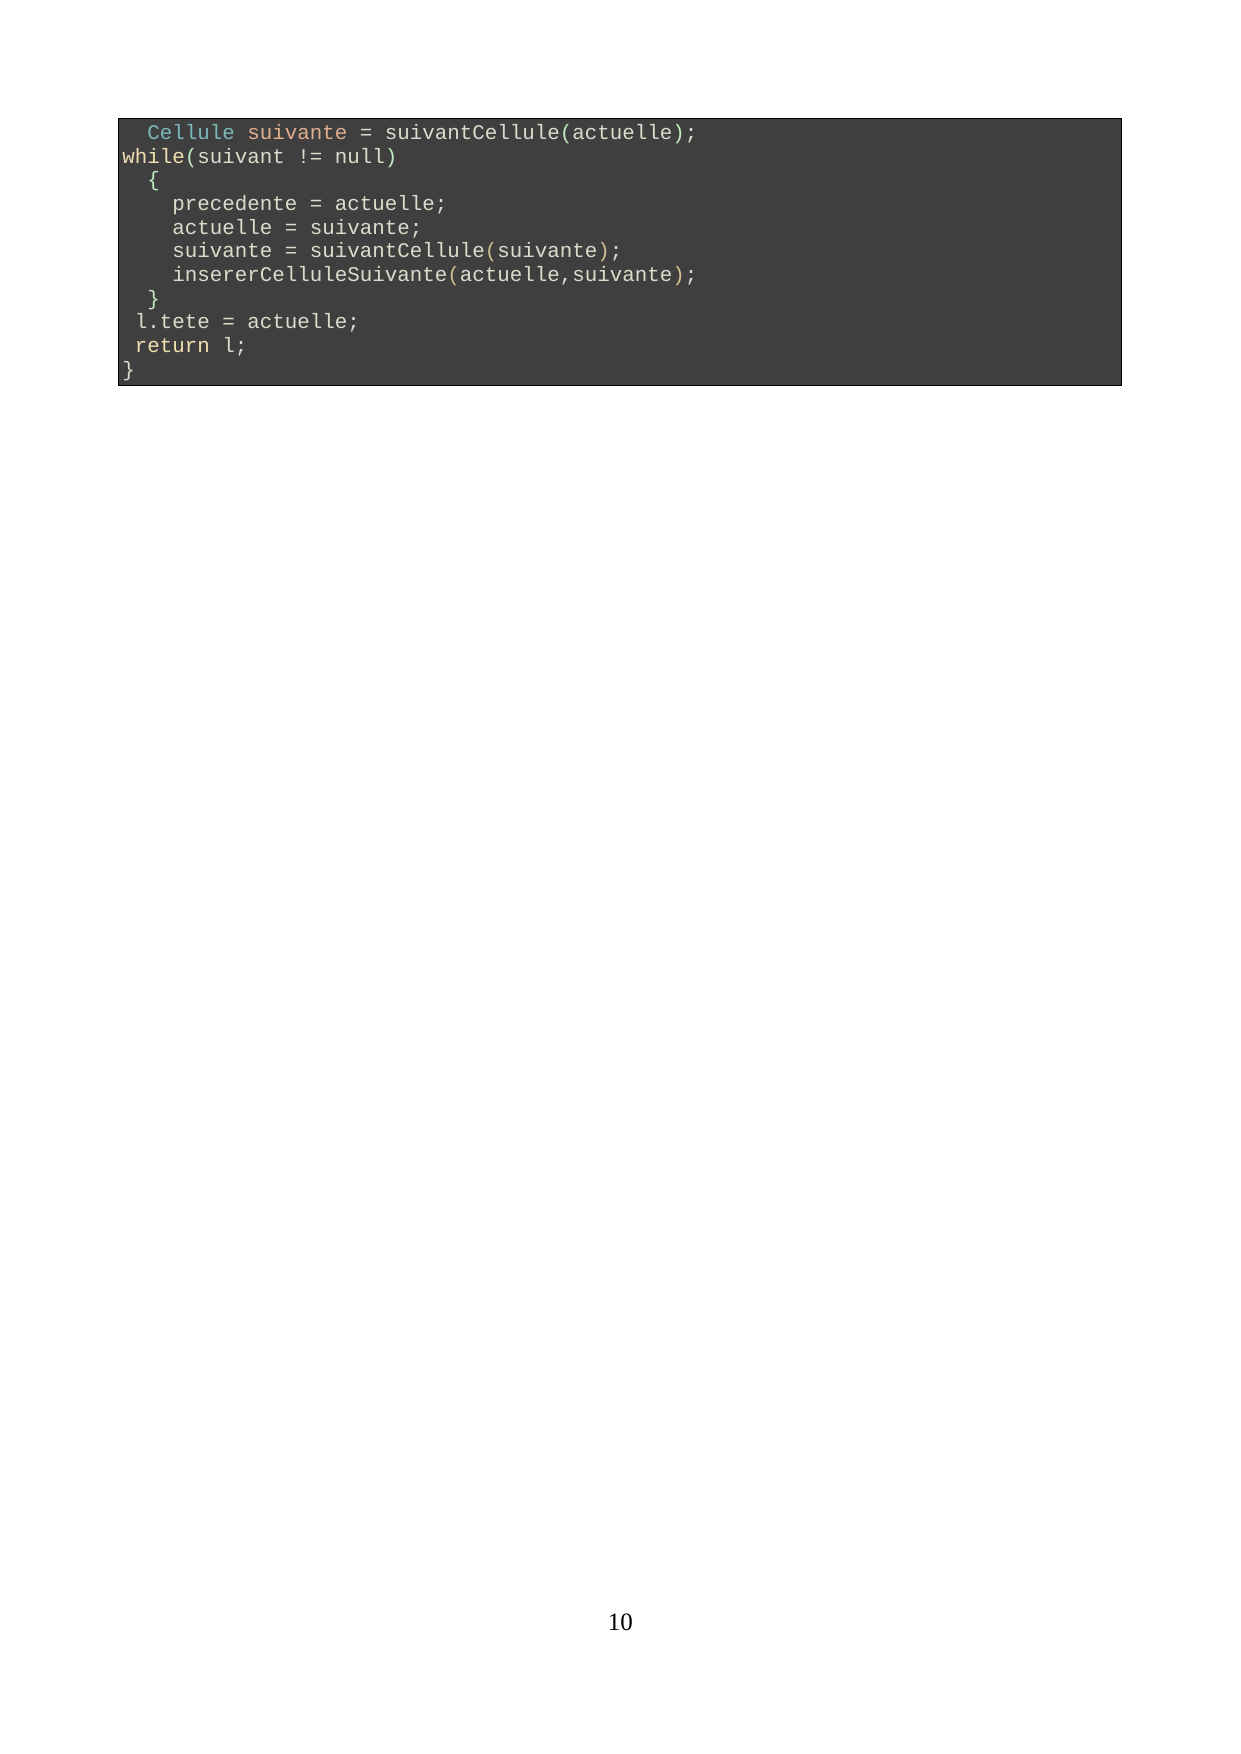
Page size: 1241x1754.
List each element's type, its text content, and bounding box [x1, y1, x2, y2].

text l.tete = actuelle; [119, 307, 1121, 331]
text precedente = actuelle; [119, 189, 1121, 213]
text } [119, 354, 1121, 385]
text return l; [119, 331, 1121, 354]
text while(suivant != null) [119, 142, 1121, 165]
text } [119, 284, 1121, 307]
text actuelle = suivante; [119, 213, 1121, 236]
text { [119, 165, 1121, 189]
text insererCelluleSuivante(actuelle,suivante); [119, 260, 1121, 284]
text suivante = suivantCellule(suivante); [119, 236, 1121, 260]
text Cellule suivante = suivantCellule(actuelle); [119, 119, 1121, 142]
